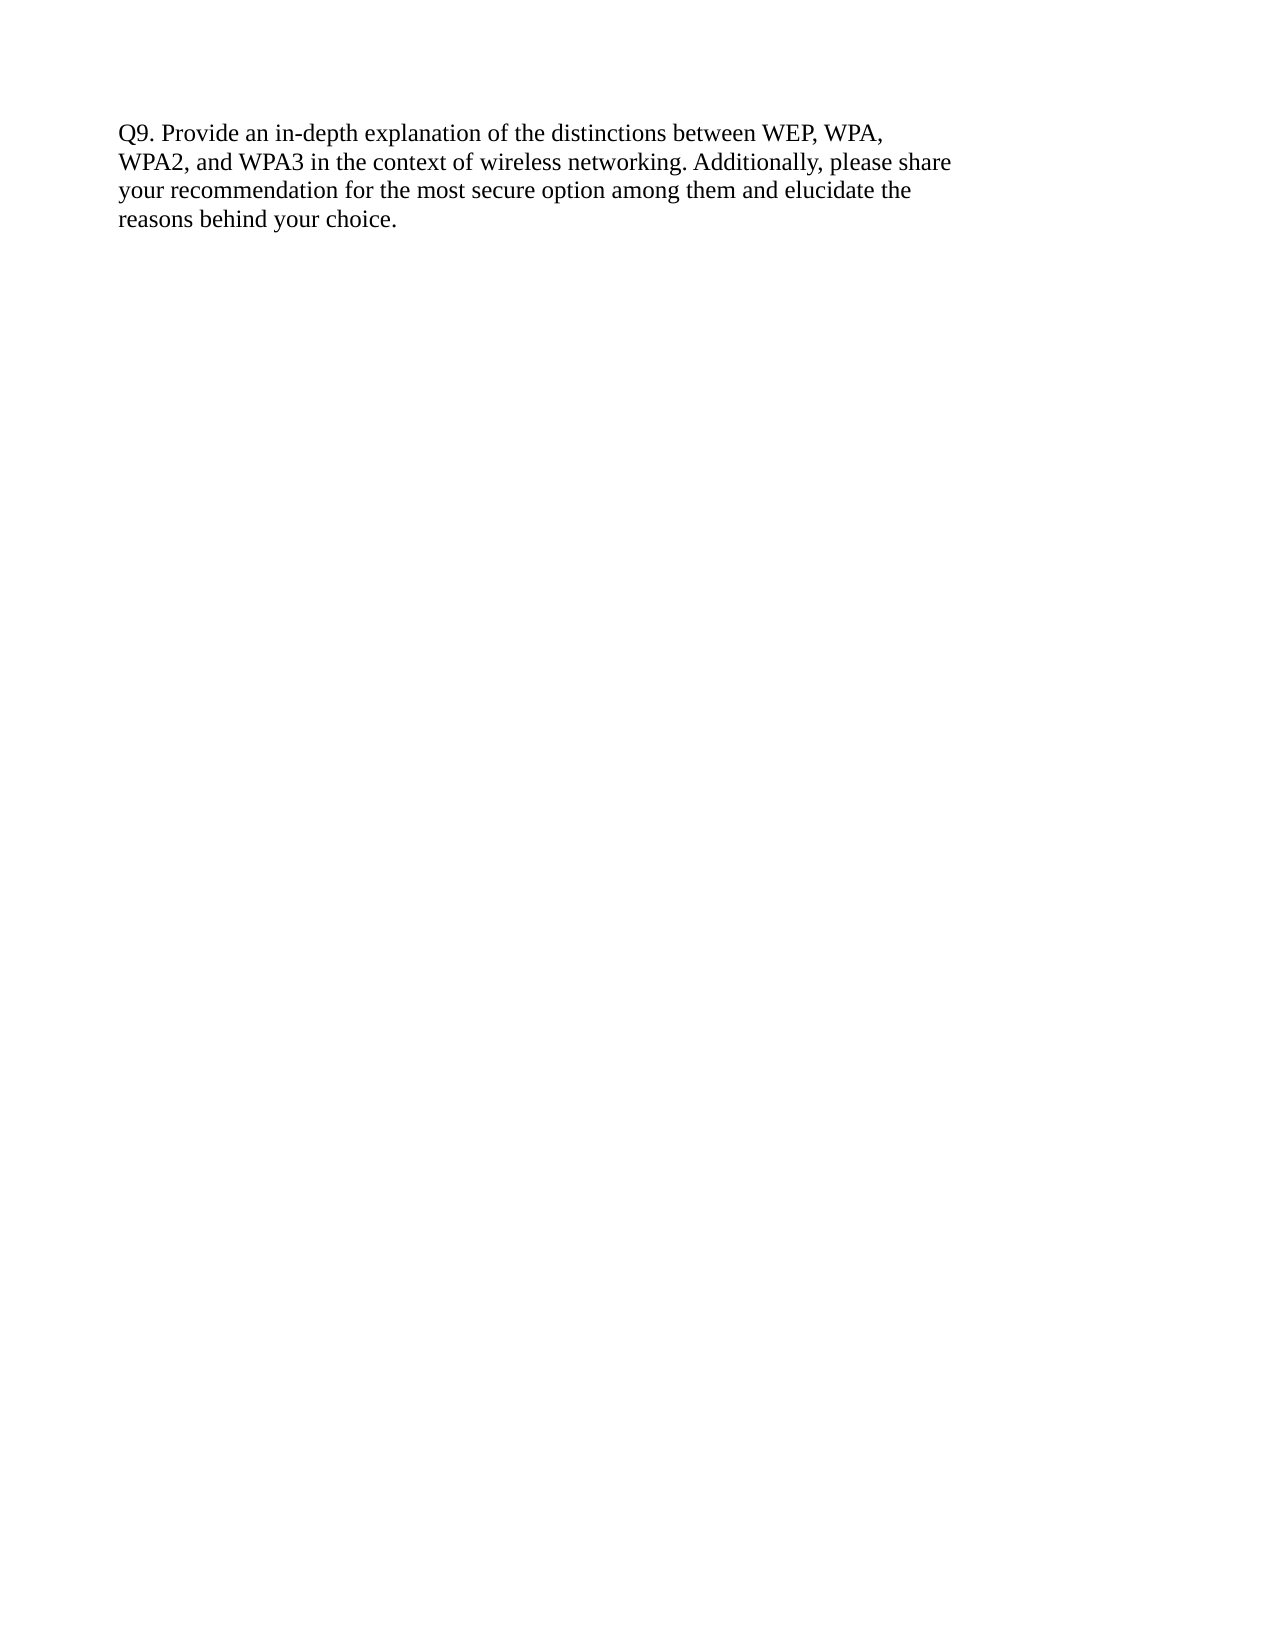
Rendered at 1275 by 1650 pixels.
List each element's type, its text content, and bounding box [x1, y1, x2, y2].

text Q9. Provide an in-depth explanation of the distinctions between WEP, WPA, [118, 118, 1157, 147]
text WPA2, and WPA3 in the context of wireless networking. Additionally, please share [118, 147, 1157, 176]
text reasons behind your choice. [118, 204, 1157, 233]
text your recommendation for the most secure option among them and elucidate the [118, 176, 1157, 204]
